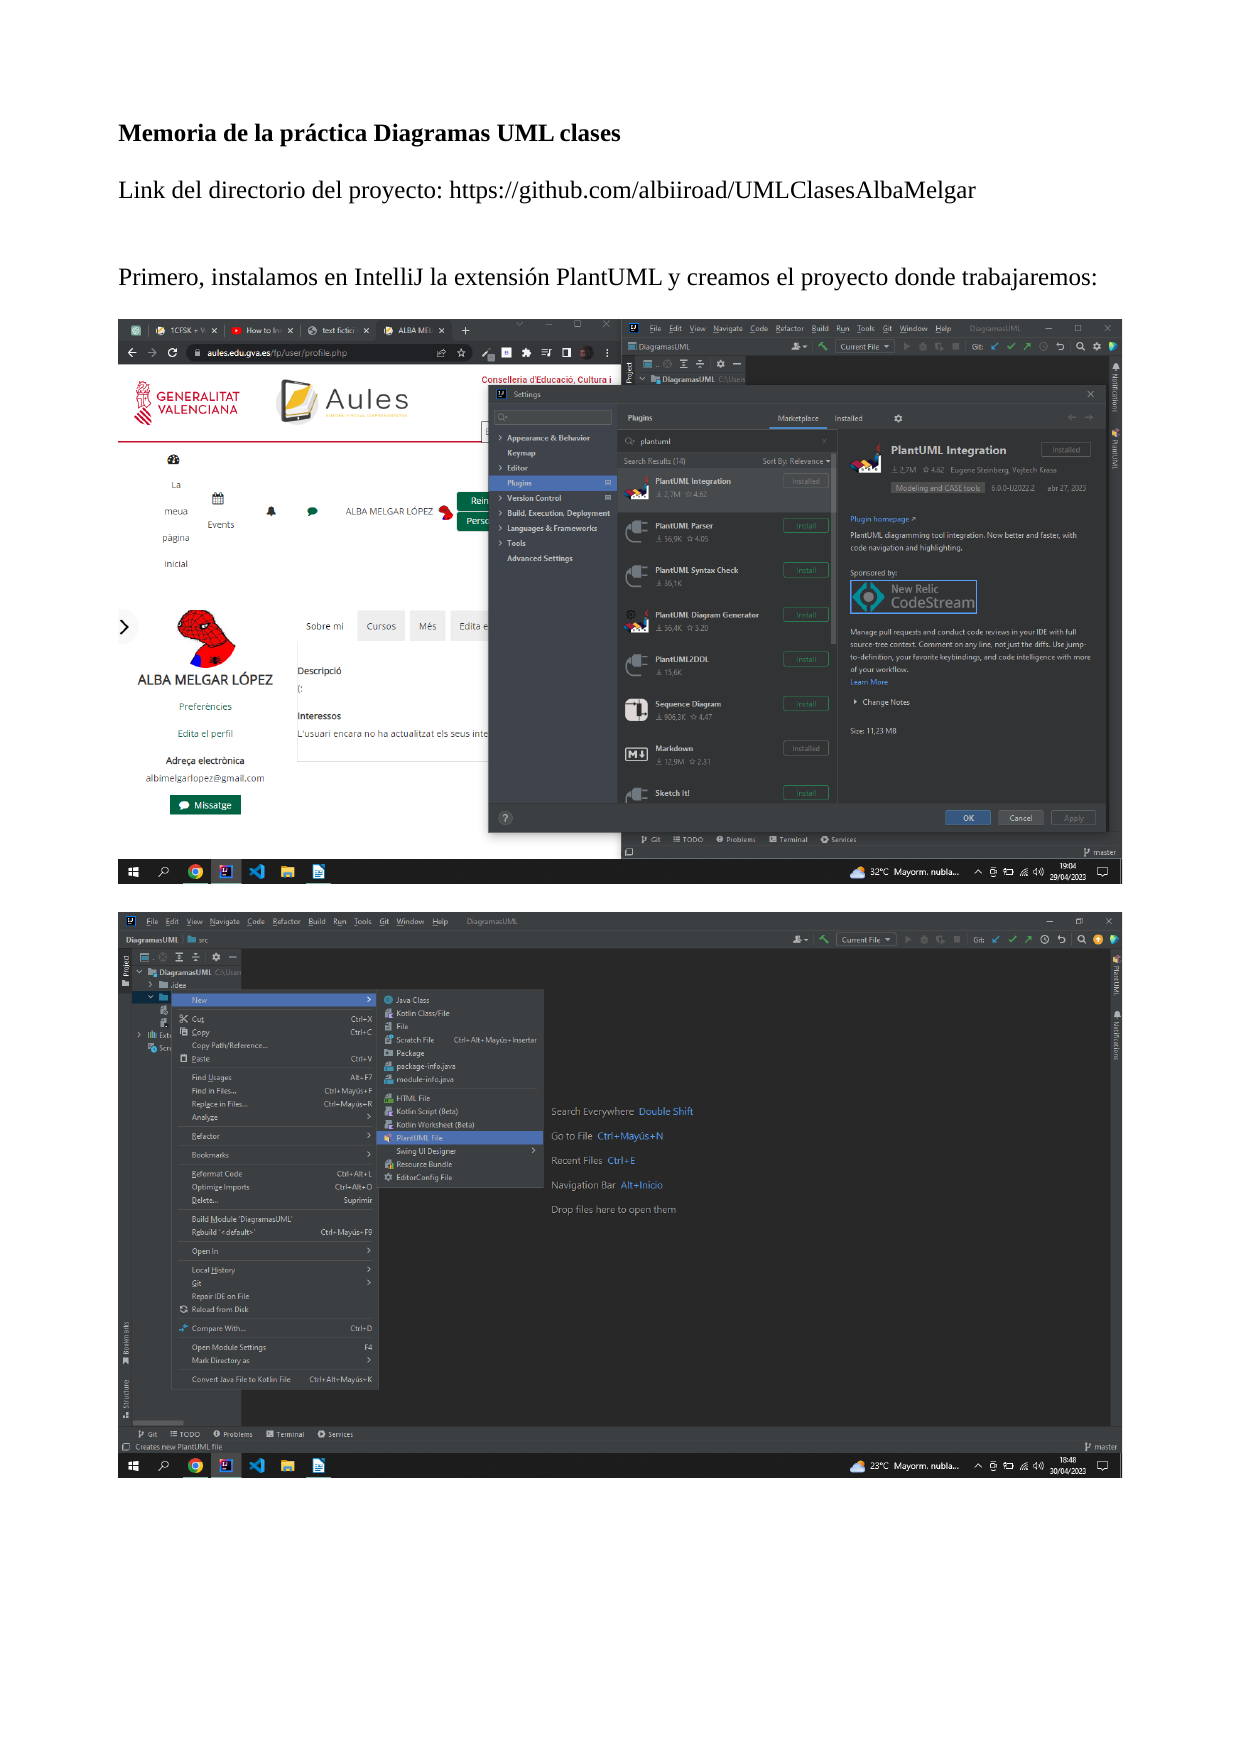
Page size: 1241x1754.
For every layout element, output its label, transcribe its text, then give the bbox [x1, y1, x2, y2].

text Link del directorio del proyecto: https://github.com/albiiroad/UMLClasesAlbaMelgar [118, 176, 1122, 204]
text Memoria de la práctica Diagramas UML clases [118, 118, 1122, 147]
picture [118, 319, 1123, 884]
text Primero, instalamos en IntelliJ la extensión PlantUML y creamos el proyecto donde trabajaremos: [118, 262, 1122, 291]
picture [118, 912, 1123, 1478]
